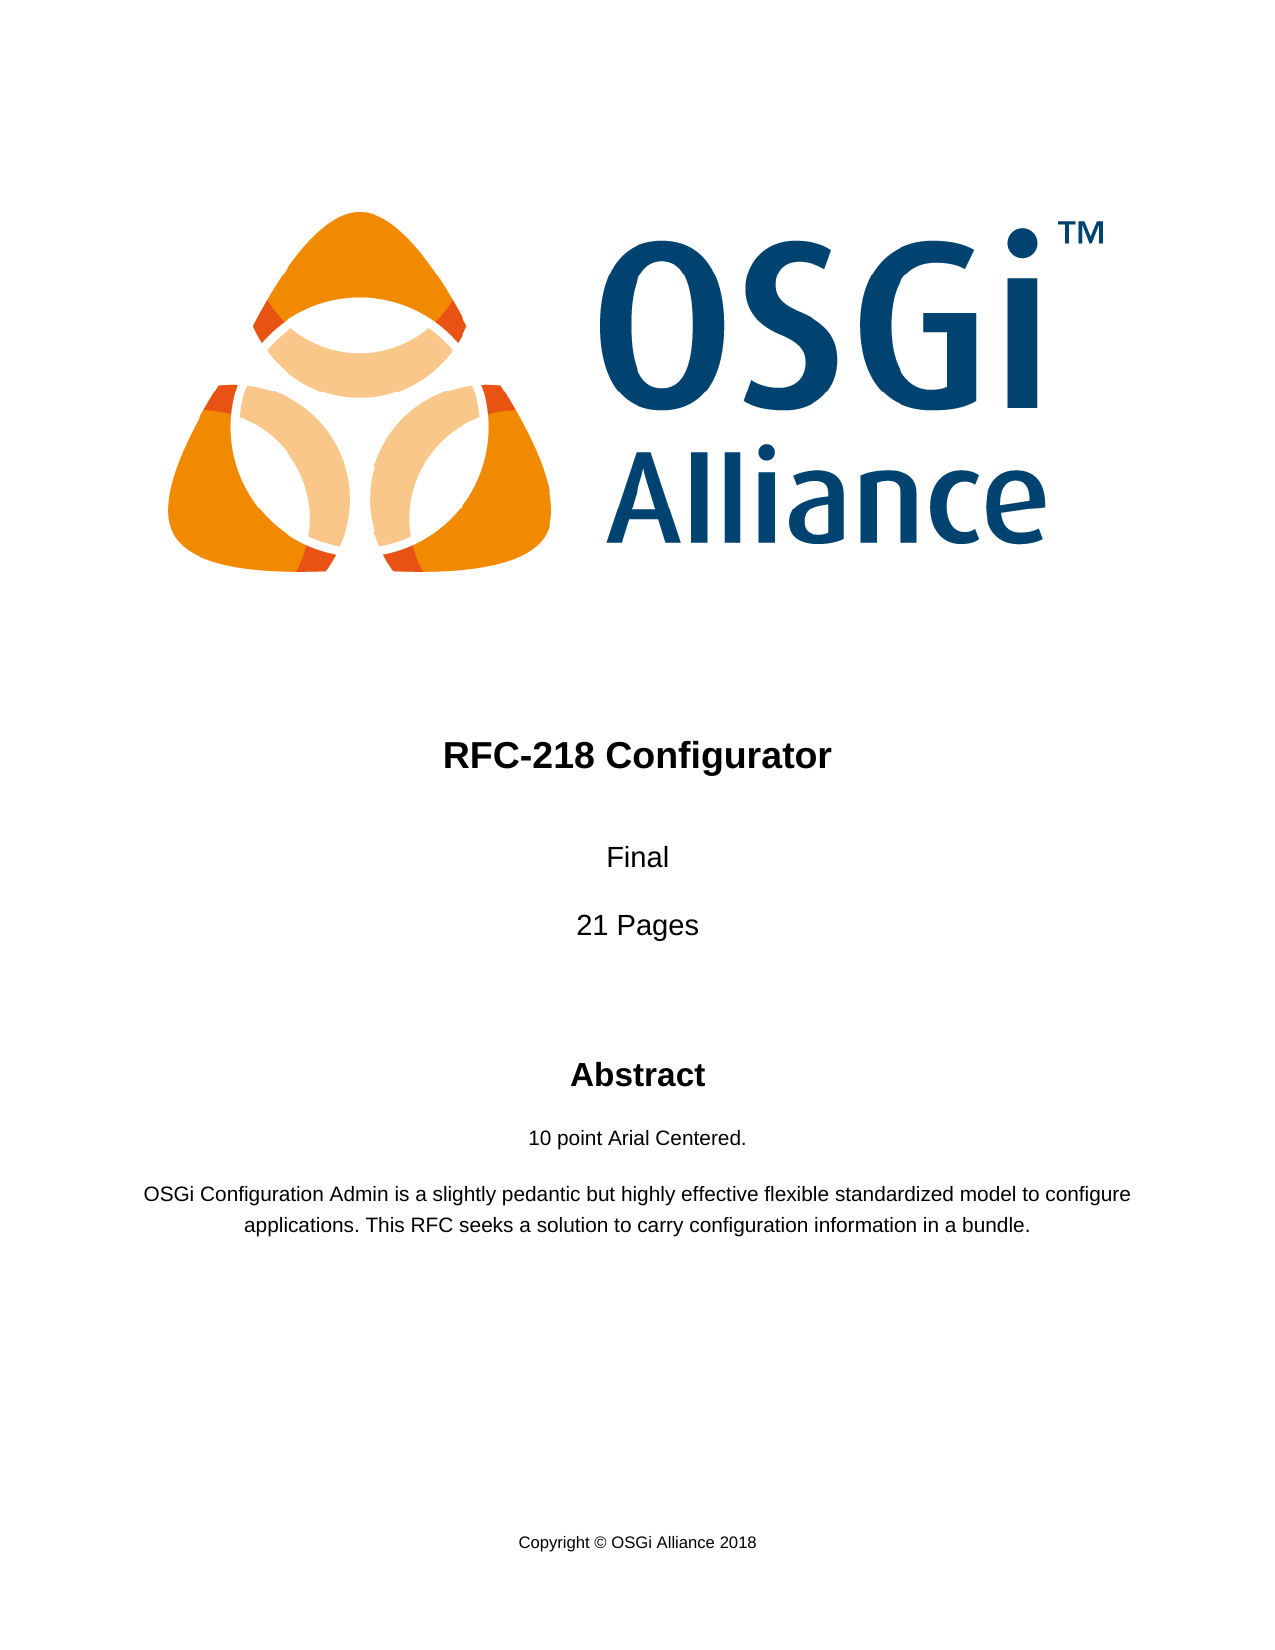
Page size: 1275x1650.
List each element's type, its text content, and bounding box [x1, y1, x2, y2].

title RFC-218 Configurator [112, 733, 1162, 776]
title Final 21 Pages [112, 841, 1162, 941]
text OSGi Configuration Admin is a slightly pedantic but highly effective flexible standardized model to configure applications. This RFC seeks a solution to carry configuration information in a bundle. [112, 1174, 1162, 1237]
text 10 point Arial Centered. [112, 1118, 1162, 1149]
picture [112, 158, 1163, 626]
text Abstract [112, 1055, 1162, 1093]
